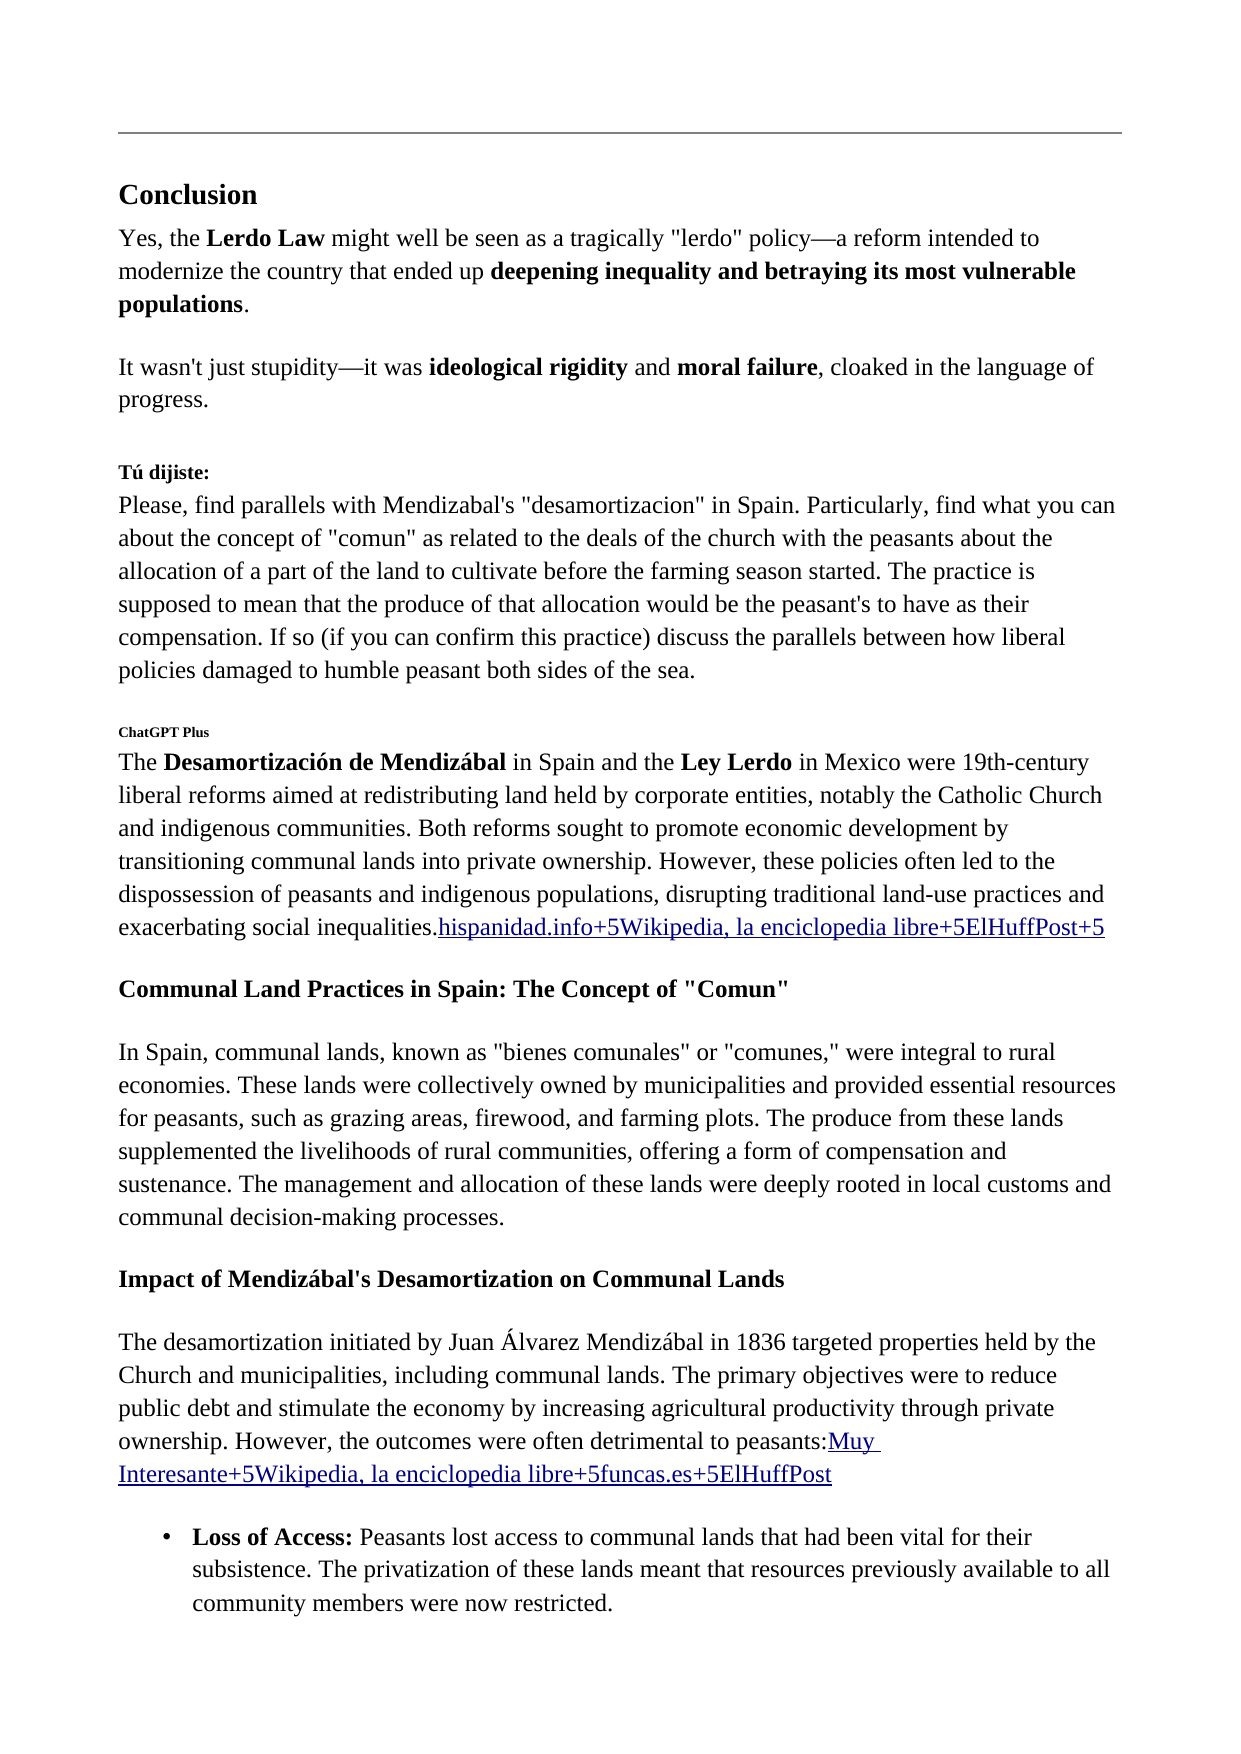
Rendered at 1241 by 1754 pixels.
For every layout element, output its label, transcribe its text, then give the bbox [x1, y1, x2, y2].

text The Desamortización de Mendizábal in Spain and the Ley Lerdo in Mexico were 19th-century liberal reforms aimed at redistributing land held by corporate entities, notably the Catholic Church and indigenous communities. Both reforms sought to promote economic development by transitioning communal lands into private ownership. However, these policies often led to the dispossession of peasants and indigenous populations, disrupting traditional land-use practices and exacerbating social inequalities.hispanidad.info+5Wikipedia, la enciclopedia libre+5ElHuffPost+5 [118, 747, 1122, 941]
list Loss of Access: Peasants lost access to communal lands that had been vital for their subsistence. The privatization of these lands meant that resources previously available to all community members were now restricted. [162, 1522, 1122, 1616]
text Yes, the Lerdo Law might well be seen as a tragically "lerdo" policy—a reform intended to modernize the country that ended up deepening inequality and betraying its most vulnerable populations. [118, 223, 1122, 318]
text Impact of Mendizábal's Desamortization on Communal Lands [118, 1264, 1122, 1293]
text It wasn't just stupidity—it was ideological rigidity and moral failure, cloaked in the language of progress. [118, 352, 1122, 413]
subtitle ChatGPT Plus [118, 724, 1122, 741]
subtitle Tú dijiste: [118, 459, 1122, 484]
text In Spain, communal lands, known as "bienes comunales" or "comunes," were integral to rural economies. These lands were collectively owned by municipalities and provided essential resources for peasants, such as grazing areas, firewood, and farming plots. The produce from these lands supplemented the livelihoods of rural communities, offering a form of compensation and sustenance. The management and allocation of these lands were deeply rooted in local customs and communal decision-making processes. [118, 1037, 1122, 1231]
subtitle Conclusion [118, 177, 1122, 211]
text Communal Land Practices in Spain: The Concept of "Comun" [118, 974, 1122, 1003]
text Please, find parallels with Mendizabal's "desamortizacion" in Spain. Particularly, find what you can about the concept of "comun" as related to the deals of the church with the peasants about the allocation of a part of the land to cultivate before the farming season started. The practice is supposed to mean that the produce of that allocation would be the peasant's to have as their compensation. If so (if you can confirm this practice) discuss the parallels between how liberal policies damaged to humble peasant both sides of the sea. [118, 490, 1122, 684]
text The desamortization initiated by Juan Álvarez Mendizábal in 1836 targeted properties held by the Church and municipalities, including communal lands. The primary objectives were to reduce public debt and stimulate the economy by increasing agricultural productivity through private ownership. However, the outcomes were often detrimental to peasants:Muy Interesante+5Wikipedia, la enciclopedia libre+5funcas.es+5ElHuffPost [118, 1327, 1122, 1488]
